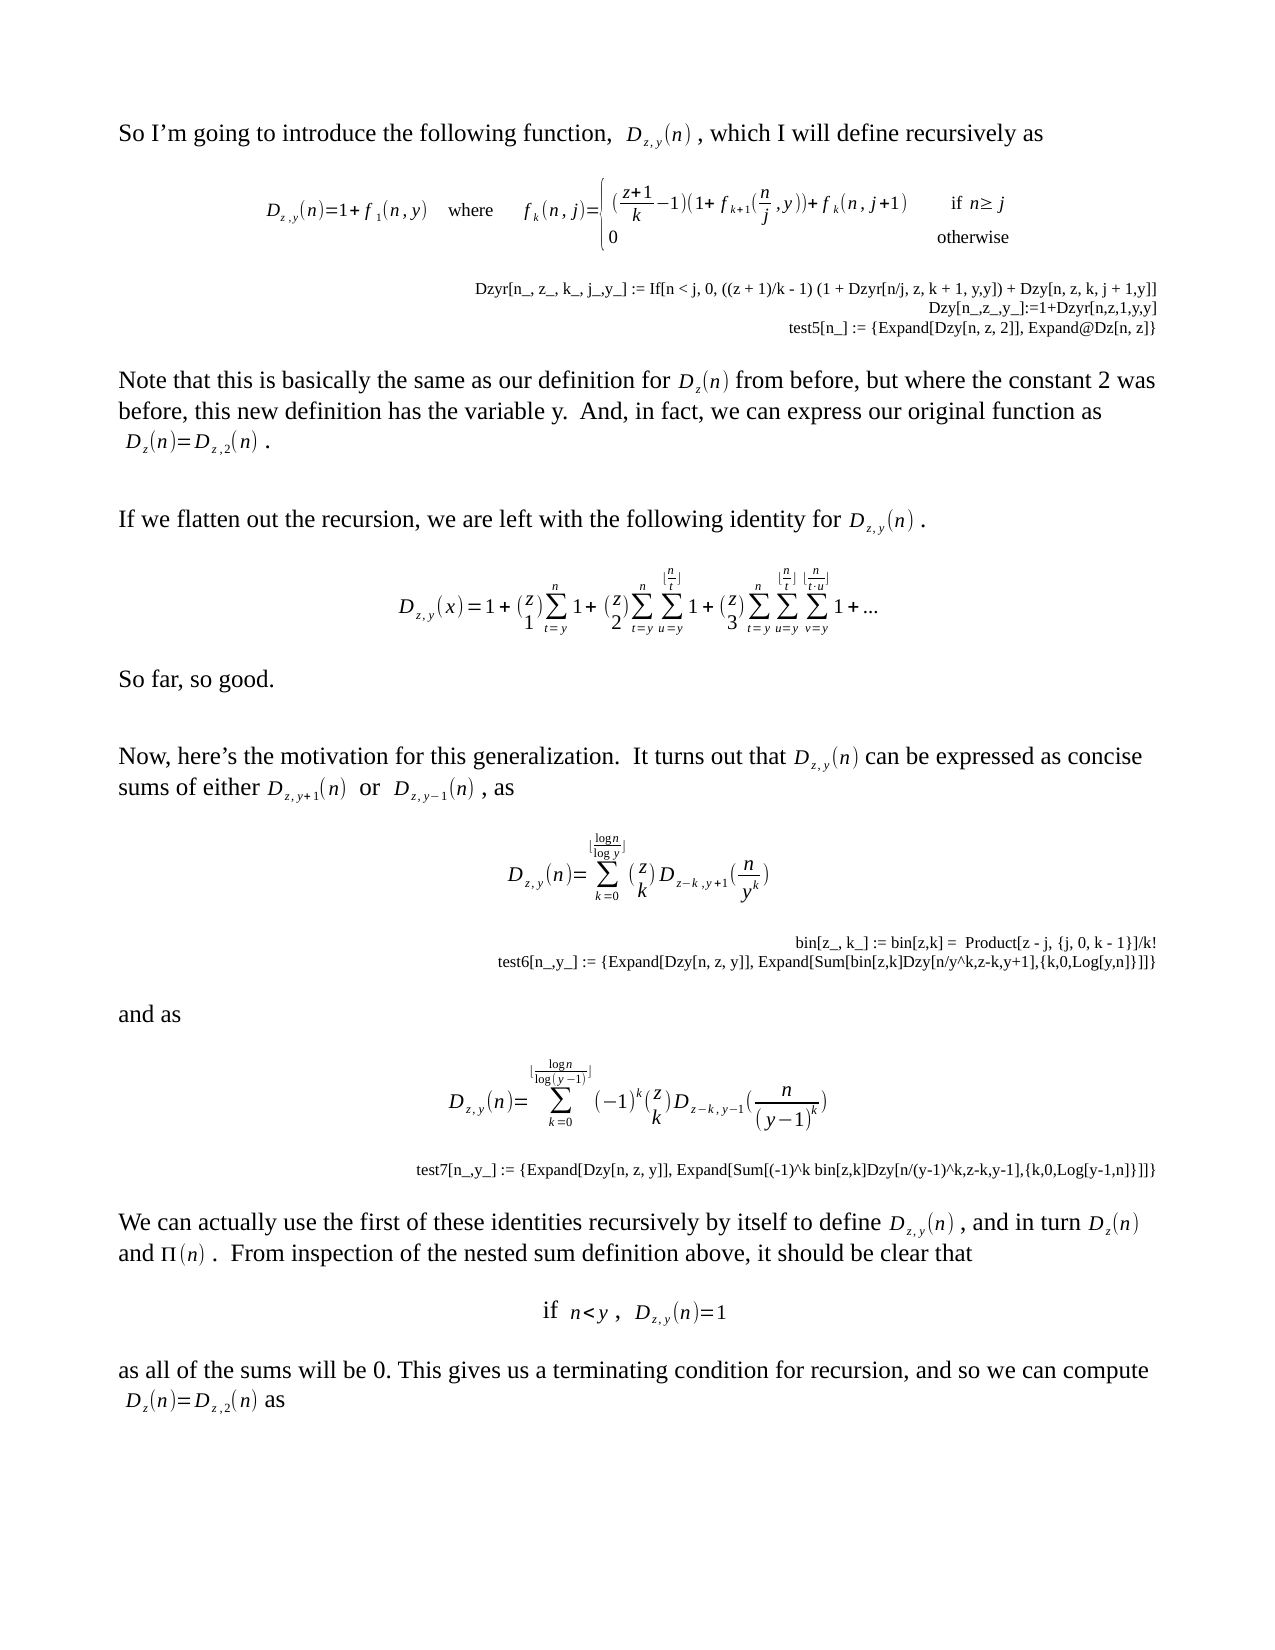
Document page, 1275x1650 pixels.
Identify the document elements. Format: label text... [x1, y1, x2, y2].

text test7[n_,y_] := {Expand[Dzy[n, z, y]], Expand[Sum[(-1)^k bin[z,k]Dzy[n/(y-1)^k,z-k,y-1],{k,0,Log[y-1,n]}]]} [118, 1159, 1157, 1178]
text Dzyr[n_, z_, k_, j_,y_] := If[n < j, 0, ((z + 1)/k - 1) (1 + Dzyr[n/j, z, k + 1, y,y]) + Dzy[n, z, k, j + 1,y]] [118, 279, 1157, 298]
text Note that this is basically the same as our definition forfrom before, but where the constant 2 was before, this new definition has the variable y. And, in fact, we can express our original function as. [118, 365, 1157, 456]
text and as [118, 999, 1157, 1028]
text test5[n_] := {Expand[Dzy[n, z, 2]], Expand@Dz[n, z]} [118, 317, 1157, 337]
text as all of the sums will be 0. This gives us a terminating condition for recursion, and so we can computeas [118, 1355, 1157, 1415]
text So I’m going to introduce the following function, , which I will define recursively as [118, 118, 1157, 149]
text Now, here’s the motivation for this generalization. It turns out thatcan be expressed as concise sums of either or , as [118, 741, 1157, 803]
text We can actually use the first of these identities recursively by itself to define, and in turnand. From inspection of the nested sum definition above, it should be clear that [118, 1207, 1157, 1267]
text If we flatten out the recursion, we are left with the following identity for. [118, 504, 1157, 535]
text So far, so good. [118, 664, 1157, 693]
text bin[z_, k_] := bin[z,k] = Product[z - j, {j, 0, k - 1}]/k! [118, 932, 1157, 952]
text Dzy[n_,z_,y_]:=1+Dzyr[n,z,1,y,y] [118, 298, 1157, 317]
text test6[n_,y_] := {Expand[Dzy[n, z, y]], Expand[Sum[bin[z,k]Dzy[n/y^k,z-k,y+1],{k,0,Log[y,n]}]]} [118, 952, 1157, 971]
text if , [118, 1296, 1157, 1327]
